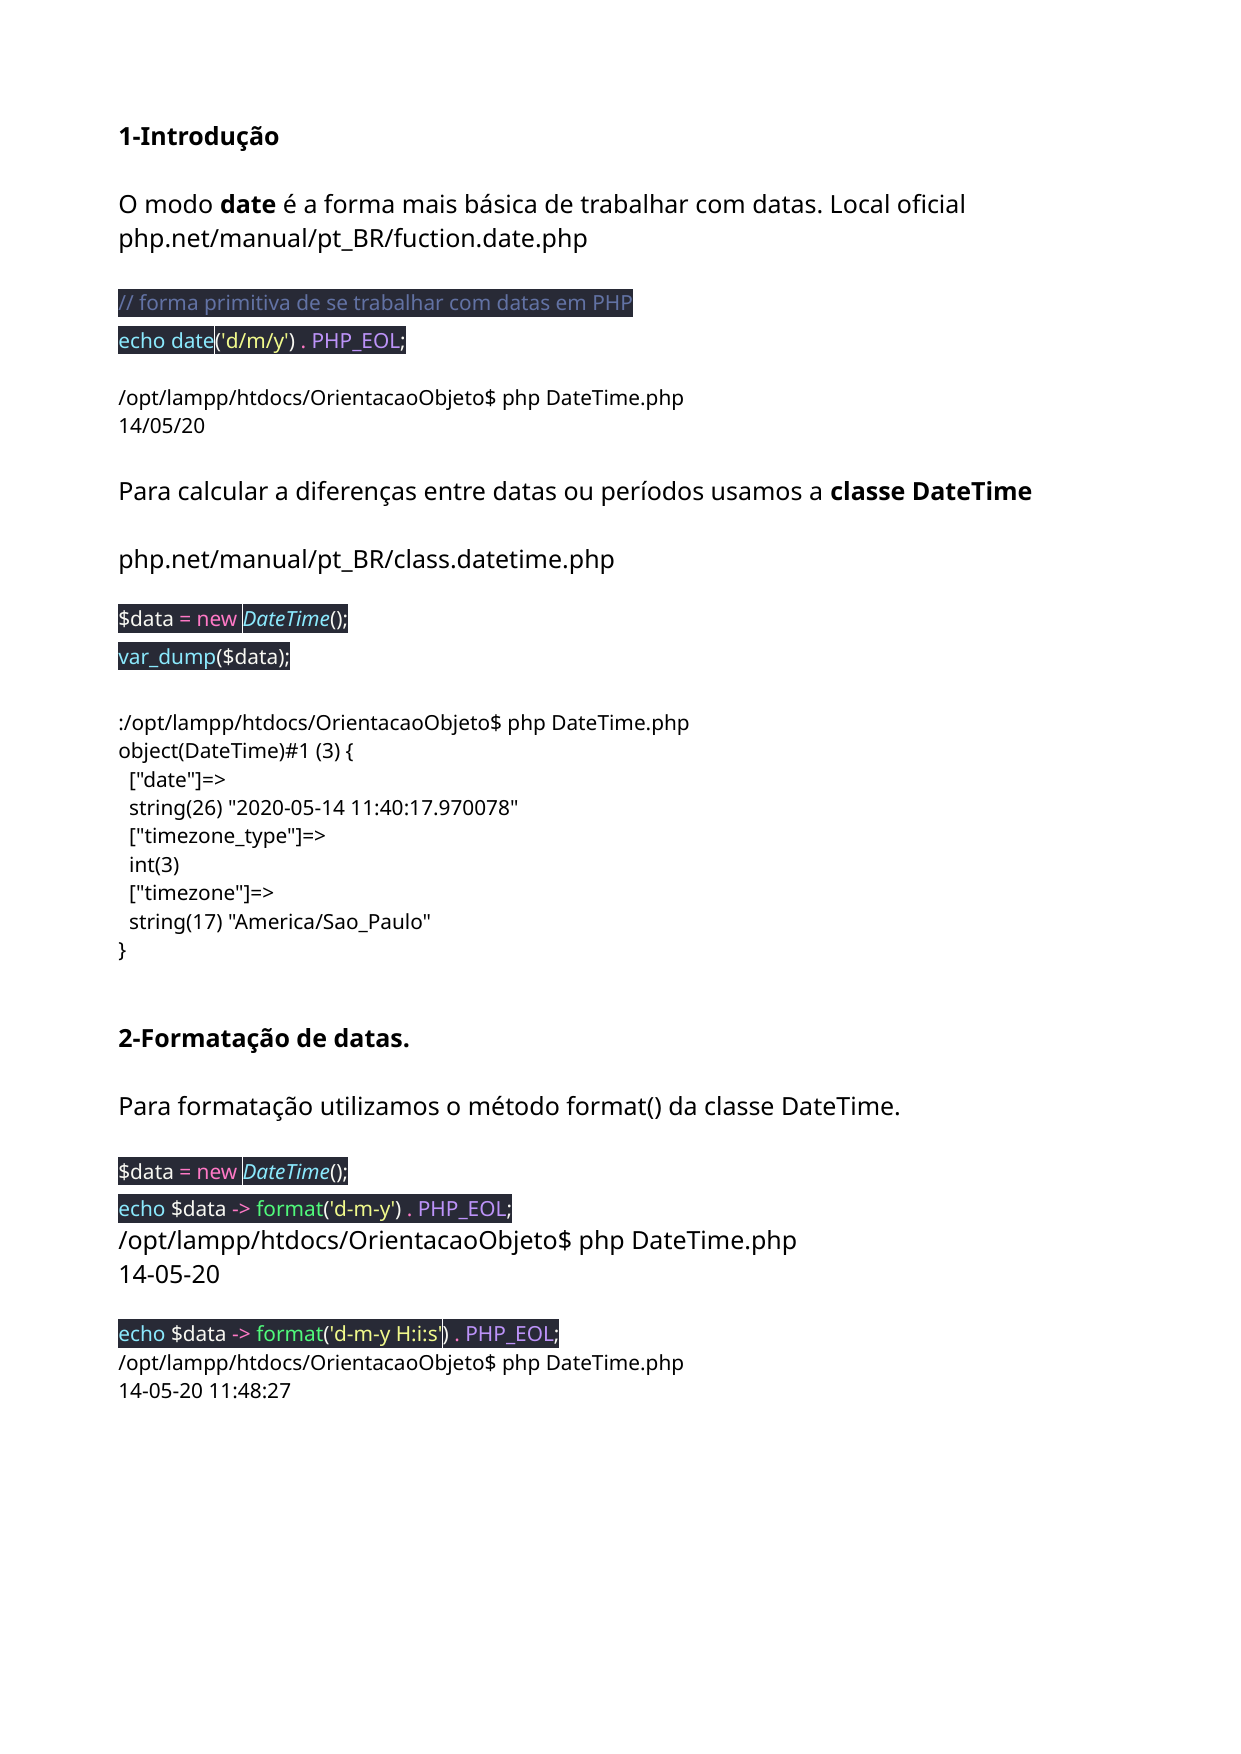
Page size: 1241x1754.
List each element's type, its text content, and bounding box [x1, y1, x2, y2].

text 2-Formatação de datas. [118, 1021, 1122, 1055]
text string(17) "America/Sao_Paulo" [118, 907, 1122, 935]
text string(26) "2020-05-14 11:40:17.970078" [118, 793, 1122, 822]
text /opt/lampp/htdocs/OrientacaoObjeto$ php DateTime.php [118, 383, 1122, 411]
text Para formatação utilizamos o método format() da classe DateTime. [118, 1089, 1122, 1123]
text php.net/manual/pt_BR/class.datetime.php [118, 542, 1122, 576]
text Para calcular a diferenças entre datas ou períodos usamos a classe DateTime [118, 474, 1122, 508]
text /opt/lampp/htdocs/OrientacaoObjeto$ php DateTime.php [118, 1223, 1122, 1257]
text 14-05-20 [118, 1257, 1122, 1291]
text echo $data -> format('d-m-y') . PHP_EOL; [118, 1185, 1122, 1223]
text O modo date é a forma mais básica de trabalhar com datas. Local oficial php.net/manual/pt_BR/fuction.date.php [118, 186, 1122, 254]
text object(DateTime)#1 (3) { [118, 736, 1122, 765]
text :/opt/lampp/htdocs/OrientacaoObjeto$ php DateTime.php [118, 708, 1122, 736]
text 1-Introdução [118, 118, 1122, 152]
text ["timezone_type"]=> [118, 822, 1122, 850]
text } [118, 935, 1122, 964]
text ["timezone"]=> [118, 878, 1122, 907]
text 14/05/20 [118, 411, 1122, 440]
text var_dump($data); [118, 633, 1122, 670]
text int(3) [118, 850, 1122, 878]
text 14-05-20 11:48:27 [118, 1376, 1122, 1405]
text echo $data -> format('d-m-y H:i:s') . PHP_EOL; [118, 1319, 1122, 1348]
text ["date"]=> [118, 765, 1122, 793]
text echo date('d/m/y') . PHP_EOL; [118, 317, 1122, 354]
text $data = new DateTime(); [118, 604, 1122, 633]
text // forma primitiva de se trabalhar com datas em PHP [118, 288, 1122, 317]
text $data = new DateTime(); [118, 1157, 1122, 1185]
text /opt/lampp/htdocs/OrientacaoObjeto$ php DateTime.php [118, 1348, 1122, 1376]
